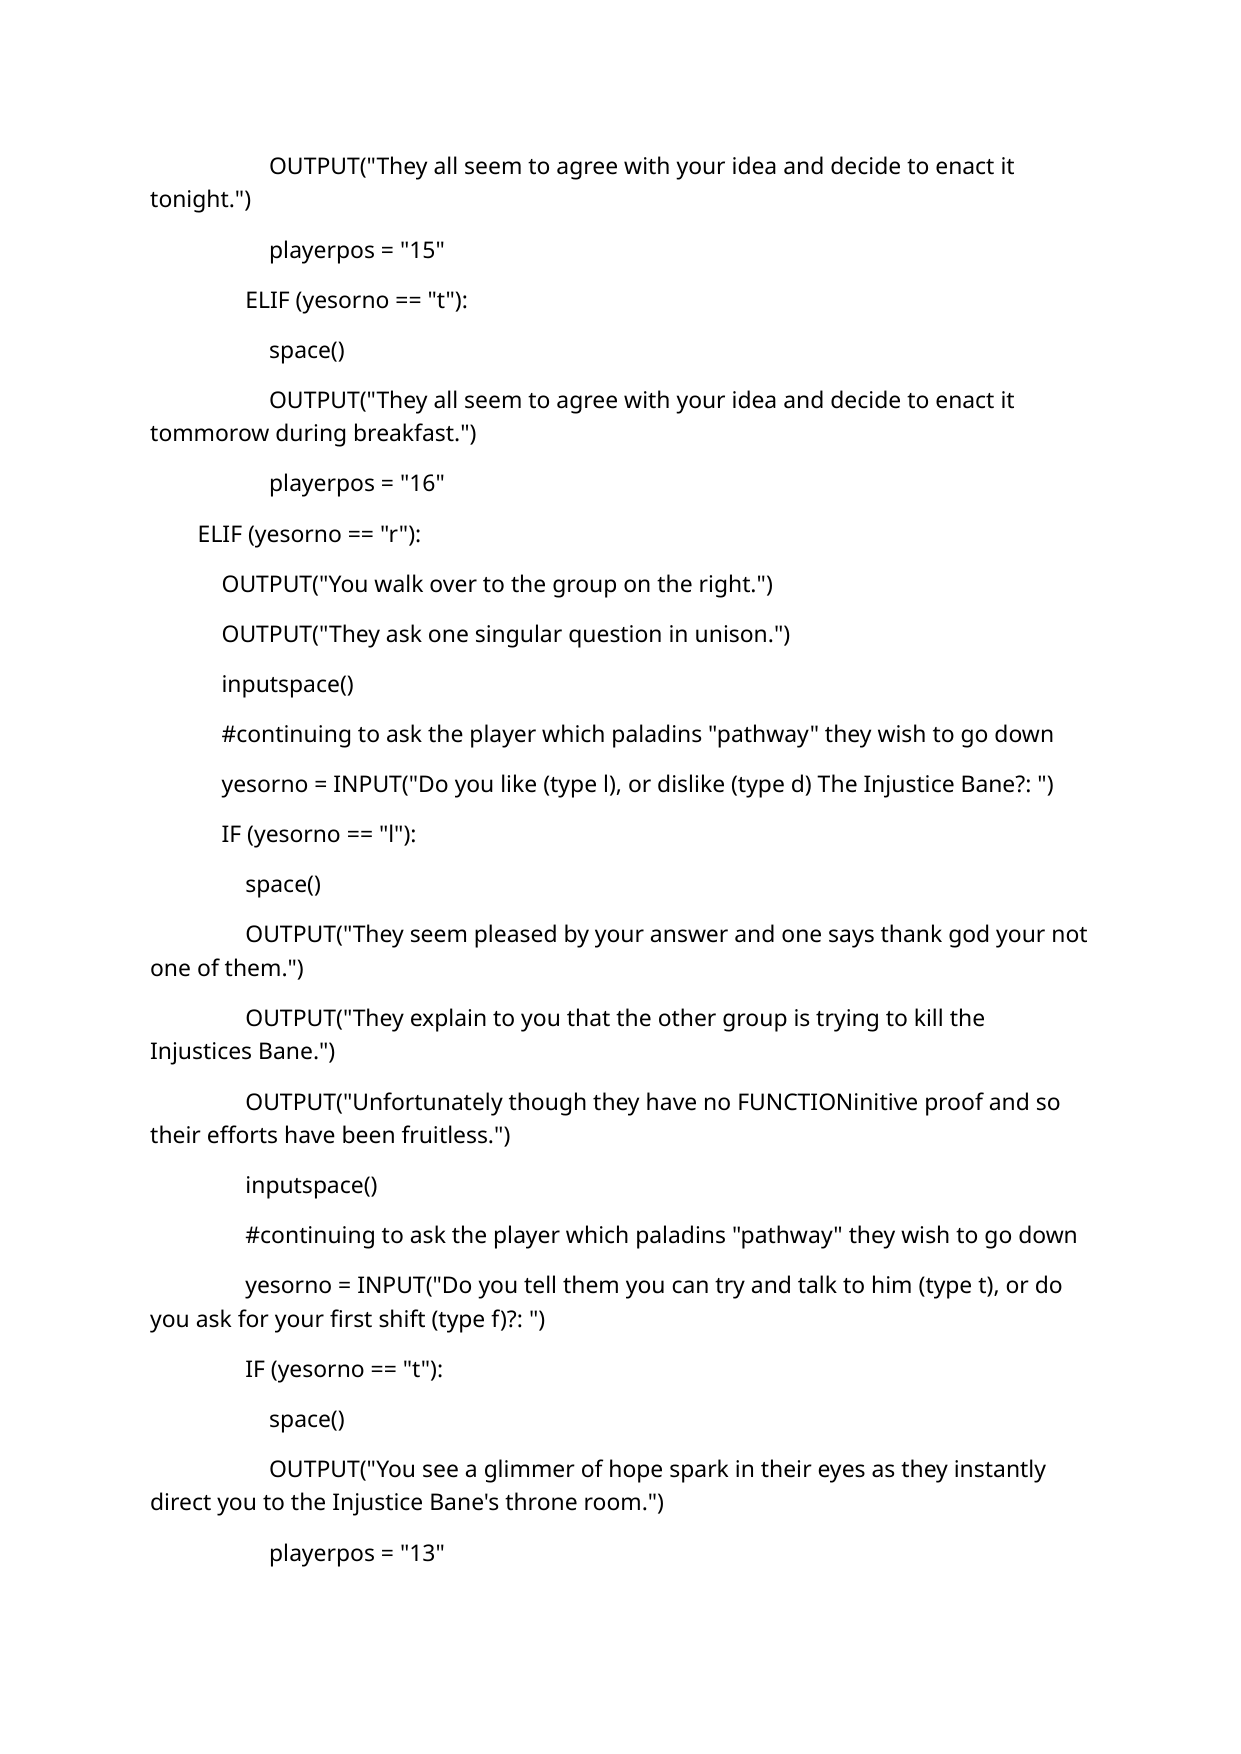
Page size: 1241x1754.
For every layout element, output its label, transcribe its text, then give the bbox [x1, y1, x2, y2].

text playerpos = "16" [150, 467, 1090, 499]
text OUTPUT("They ask one singular question in unison.") [150, 618, 1090, 649]
text yesorno = INPUT("Do you like (type l), or dislike (type d) The Injustice Bane?: ") [150, 768, 1090, 799]
text #continuing to ask the player which paladins "pathway" they wish to go down [150, 718, 1090, 749]
text inputspace() [150, 1169, 1090, 1200]
text OUTPUT("You walk over to the group on the right.") [150, 568, 1090, 599]
text OUTPUT("Unfortunately though they have no FUNCTIONinitive proof and so their efforts have been fruitless.") [150, 1085, 1090, 1150]
text yesorno = INPUT("Do you tell them you can try and talk to him (type t), or do you ask for your first shift (type f)?: ") [150, 1269, 1090, 1334]
text inputspace() [150, 668, 1090, 699]
text playerpos = "13" [150, 1536, 1090, 1568]
text ELIF (yesorno == "r"): [150, 517, 1090, 549]
text space() [150, 334, 1090, 365]
text #continuing to ask the player which paladins "pathway" they wish to go down [150, 1219, 1090, 1250]
text space() [150, 1403, 1090, 1434]
text OUTPUT("They seem pleased by your answer and one says thank god your not one of them.") [150, 918, 1090, 983]
text OUTPUT("They all seem to agree with your idea and decide to enact it tommorow during breakfast.") [150, 384, 1090, 448]
text playerpos = "15" [150, 233, 1090, 265]
text OUTPUT("They explain to you that the other group is trying to kill the Injustices Bane.") [150, 1002, 1090, 1067]
text OUTPUT("You see a glimmer of hope spark in their eyes as they instantly direct you to the Injustice Bane's throne room.") [150, 1453, 1090, 1518]
text IF (yesorno == "t"): [150, 1353, 1090, 1384]
text space() [150, 868, 1090, 899]
text ELIF (yesorno == "t"): [150, 284, 1090, 315]
text IF (yesorno == "l"): [150, 818, 1090, 849]
text OUTPUT("They all seem to agree with your idea and decide to enact it tonight.") [150, 150, 1090, 215]
